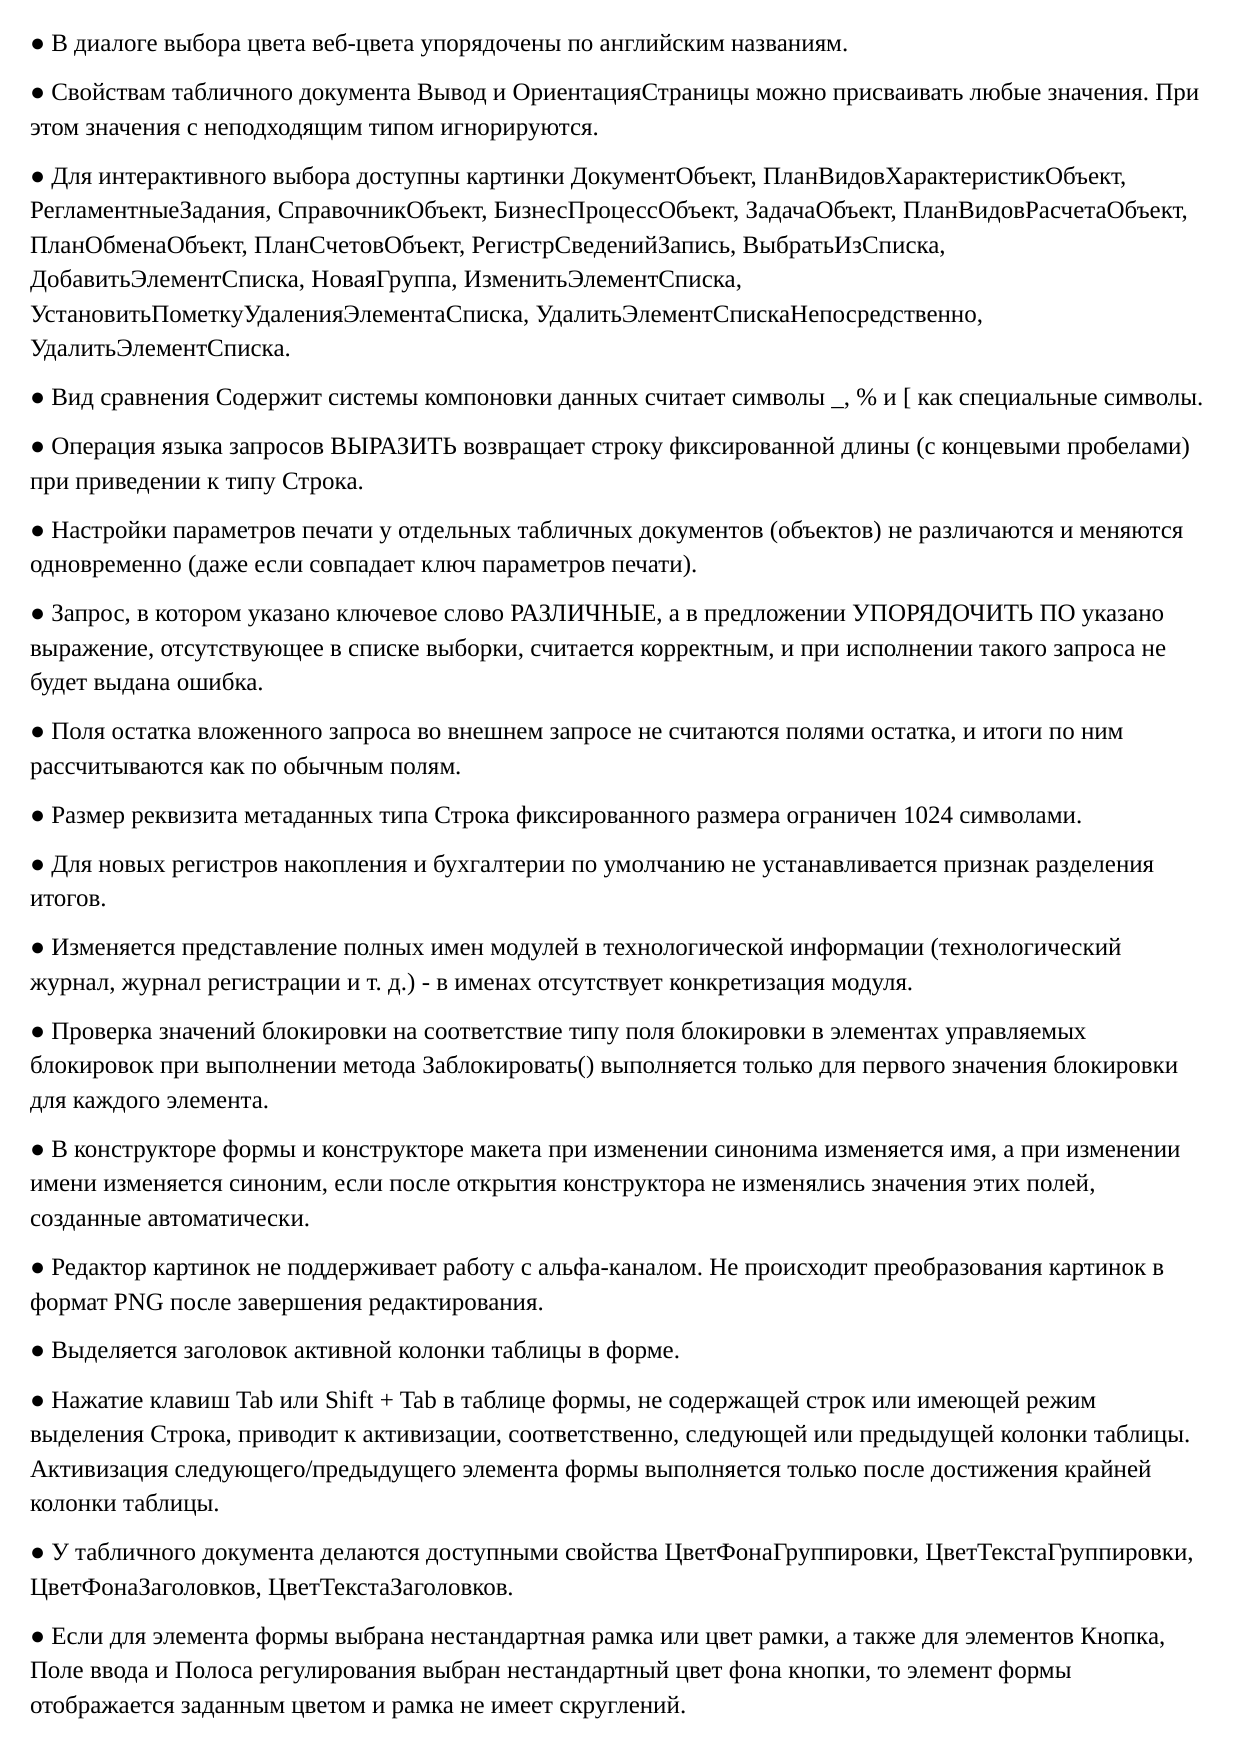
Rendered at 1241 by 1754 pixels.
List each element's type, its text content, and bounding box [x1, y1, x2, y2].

text ● Редактор картинок не поддерживает работу с альфа-каналом. Не происходит преобразования картинок в формат PNG после завершения редактирования. [30, 1252, 1211, 1315]
text ● Если для элемента формы выбрана нестандартная рамка или цвет рамки, а также для элементов Кнопка, Поле ввода и Полоса регулирования выбран нестандартный цвет фона кнопки, то элемент формы отображается заданным цветом и рамка не имеет скруглений. [30, 1621, 1211, 1718]
text ● Выделяется заголовок активной колонки таблицы в форме. [30, 1336, 1211, 1364]
text ● Для новых регистров накопления и бухгалтерии по умолчанию не устанавливается признак разделения итогов. [30, 849, 1211, 912]
text ● Изменяется представление полных имен модулей в технологической информации (технологический журнал, журнал регистрации и т. д.) ‑ в именах отсутствует конкретизация модуля. [30, 932, 1211, 996]
text ● Проверка значений блокировки на соответствие типу поля блокировки в элементах управляемых блокировок при выполнении метода Заблокировать() выполняется только для первого значения блокировки для каждого элемента. [30, 1016, 1211, 1114]
text ● У табличного документа делаются доступными свойства ЦветФонаГруппировки, ЦветТекстаГруппировки, ЦветФонаЗаголовков, ЦветТекстаЗаголовков. [30, 1537, 1211, 1600]
text ● Настройки параметров печати у отдельных табличных документов (объектов) не различаются и меняются одновременно (даже если совпадает ключ параметров печати). [30, 515, 1211, 578]
text ● В конструкторе формы и конструкторе макета при изменении синонима изменяется имя, а при изменении имени изменяется синоним, если после открытия конструктора не изменялись значения этих полей, созданные автоматически. [30, 1134, 1211, 1232]
text ● Операция языка запросов ВЫРАЗИТЬ возвращает строку фиксированной длины (с концевыми пробелами) при приведении к типу Строка. [30, 431, 1211, 494]
text ● Вид сравнения Содержит системы компоновки данных считает символы _, % и [ как специальные символы. [30, 382, 1211, 411]
text ● Свойствам табличного документа Вывод и ОриентацияСтраницы можно присваивать любые значения. При этом значения с неподходящим типом игнорируются. [30, 77, 1211, 140]
text ● Размер реквизита метаданных типа Строка фиксированного размера ограничен 1024 символами. [30, 800, 1211, 829]
text ● Поля остатка вложенного запроса во внешнем запросе не считаются полями остатка, и итоги по ним рассчитываются как по обычным полям. [30, 716, 1211, 779]
text ● В диалоге выбора цвета веб-цвета упорядочены по английским названиям. [30, 28, 1211, 57]
text ● Запрос, в котором указано ключевое слово РАЗЛИЧНЫЕ, а в предложении УПОРЯДОЧИТЬ ПО указано выражение, отсутствующее в списке выборки, считается корректным, и при исполнении такого запроса не будет выдана ошибка. [30, 598, 1211, 696]
text ● Нажатие клавиш Tab или Shift + Tab в таблице формы, не содержащей строк или имеющей режим выделения Строка, приводит к активизации, соответственно, следующей или предыдущей колонки таблицы. Активизация следующего/предыдущего элемента формы выполняется только после достижения крайней колонки таблицы. [30, 1385, 1211, 1517]
text ● Для интерактивного выбора доступны картинки ДокументОбъект, ПланВидовХарактеристикОбъект, РегламентныеЗадания, СправочникОбъект, БизнесПроцессОбъект, ЗадачаОбъект, ПланВидовРасчетаОбъект, ПланОбменаОбъект, ПланСчетовОбъект, РегистрСведенийЗапись, ВыбратьИзСписка, ДобавитьЭлементСписка, НоваяГруппа, ИзменитьЭлементСписка, УстановитьПометкуУдаленияЭлементаСписка, УдалитьЭлементСпискаНепосредственно, УдалитьЭлементСписка. [30, 161, 1211, 362]
